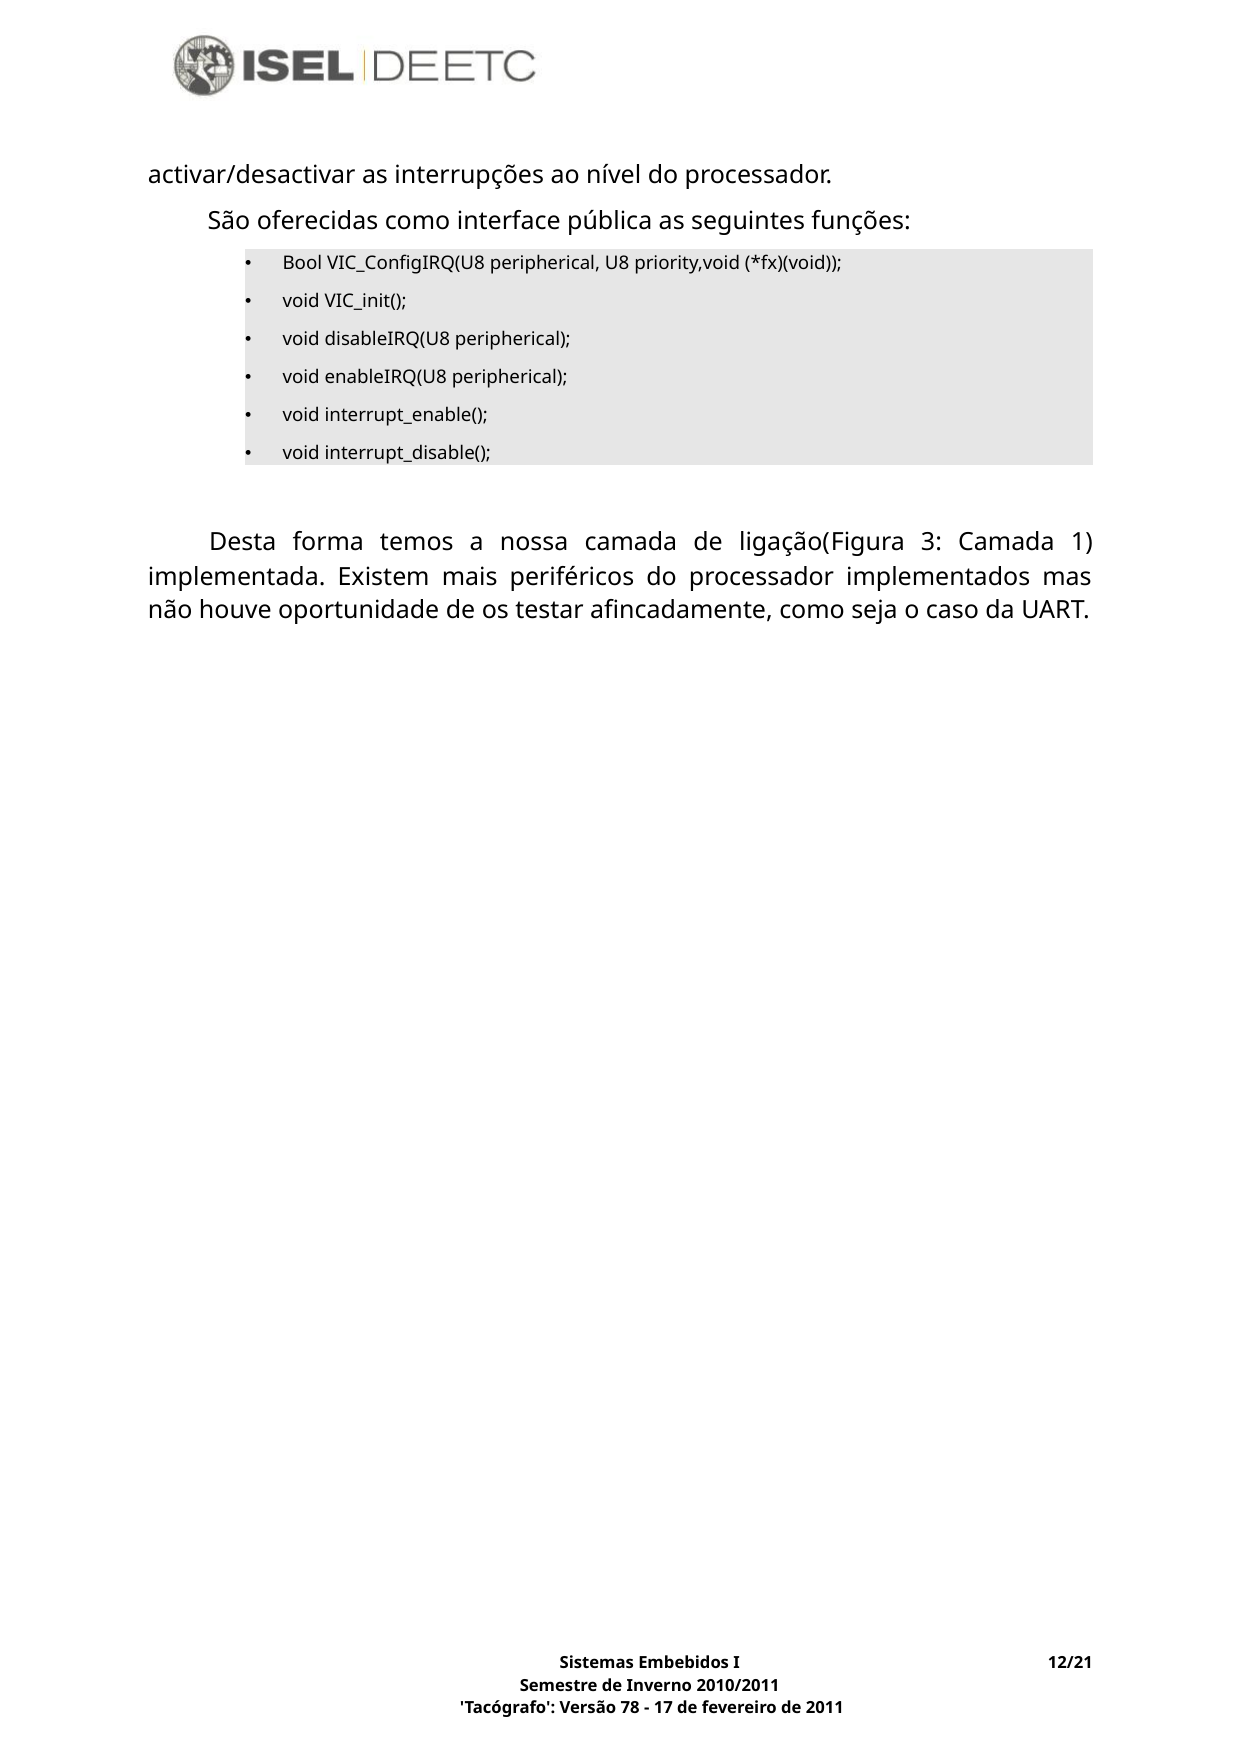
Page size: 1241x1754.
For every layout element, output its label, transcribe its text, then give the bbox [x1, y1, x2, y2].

list Bool VIC_ConfigIRQ(U8 peripherical, U8 priority,void (*fx)(void)); [245, 249, 1093, 275]
list void enableIRQ(U8 peripherical); [245, 363, 1093, 389]
list void interrupt_enable(); [245, 401, 1093, 427]
list void VIC_init(); [245, 287, 1093, 313]
list void disableIRQ(U8 peripherical); [245, 325, 1093, 351]
text Desta forma temos a nossa camada de ligação(Figura 3: Camada 1) implementada. Existem mais periféricos do processador implementados mas não houve oportunidade de os testar afincadamente, como seja o caso da UART. [148, 524, 1093, 626]
text São oferecidas como interface pública as seguintes funções: [148, 203, 1093, 237]
list void interrupt_disable(); [245, 439, 1093, 465]
picture [164, 20, 566, 121]
text activar/desactivar as interrupções ao nível do processador. [148, 156, 1093, 190]
